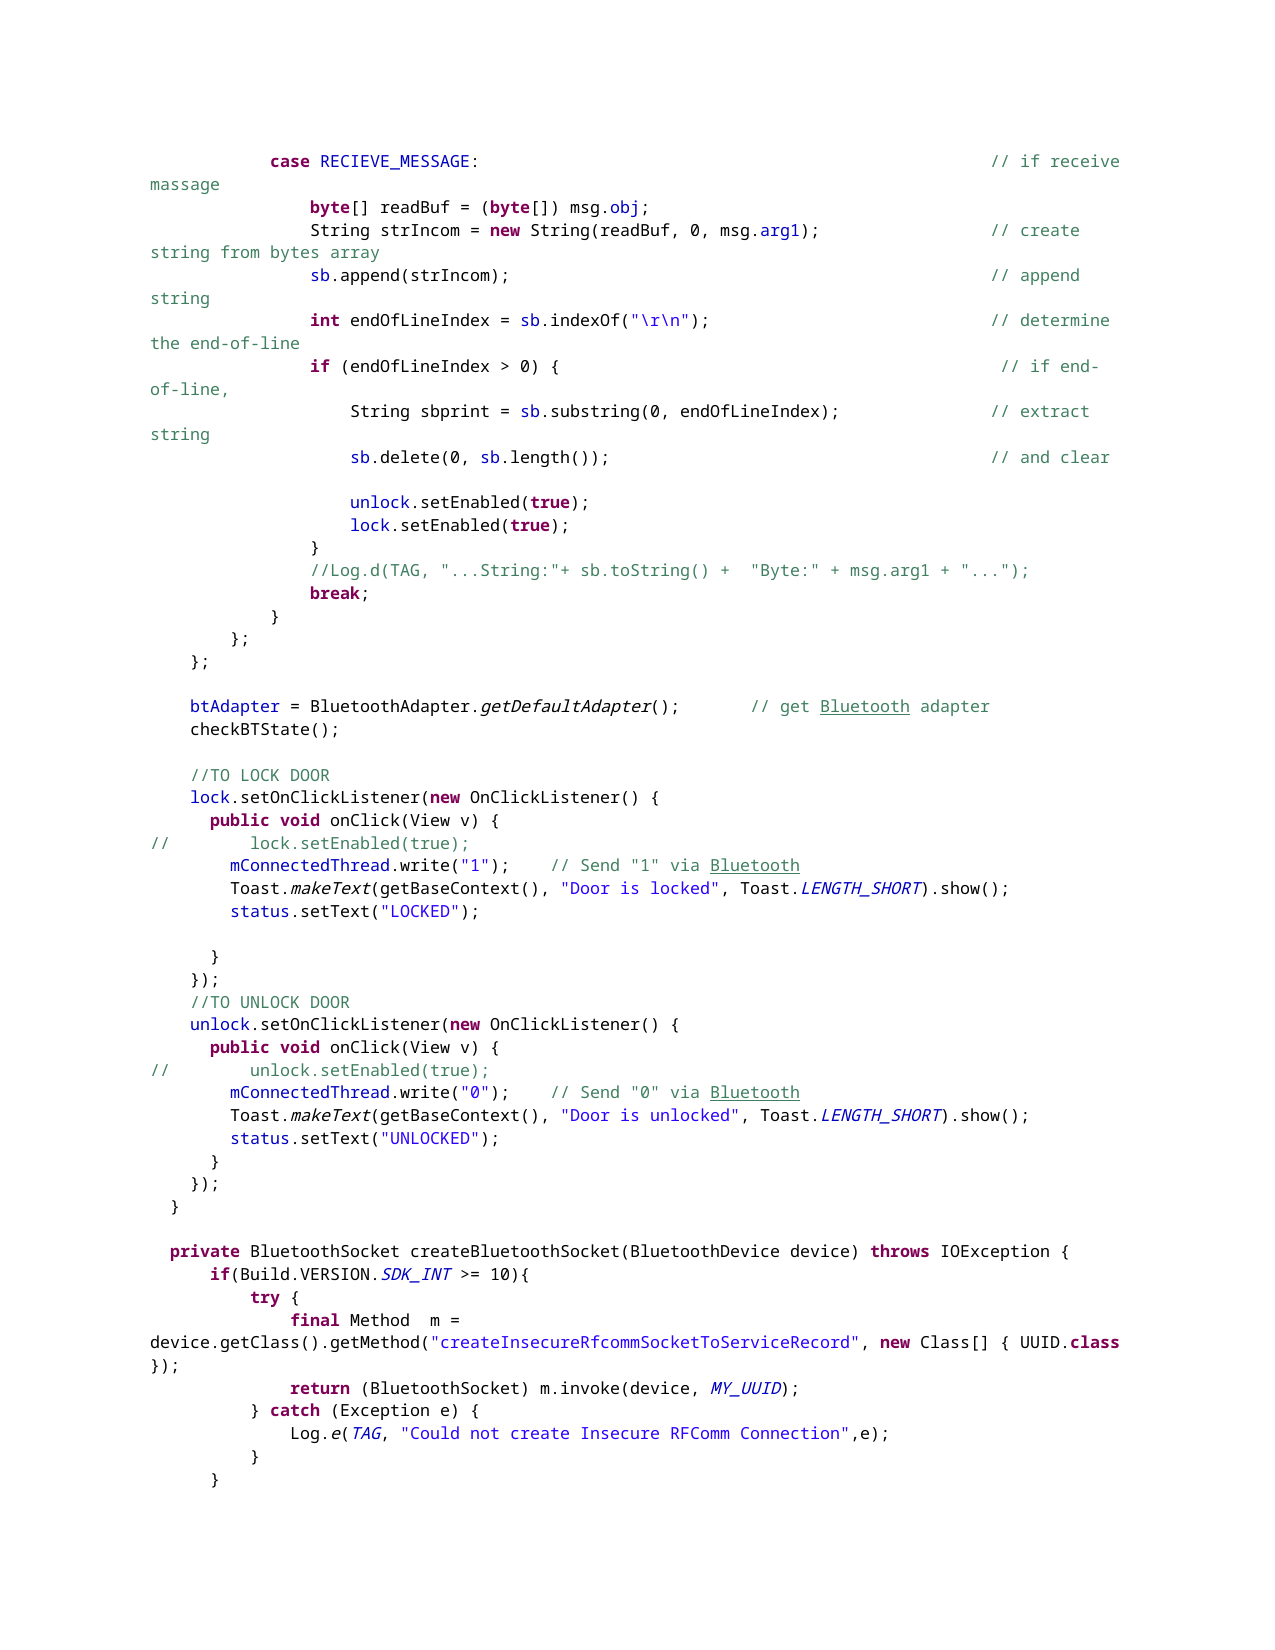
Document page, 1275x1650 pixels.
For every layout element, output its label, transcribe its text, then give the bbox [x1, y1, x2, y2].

text } catch (Exception e) { [150, 1399, 1125, 1422]
text String sbprint = sb.substring(0, endOfLineIndex); // extract string [150, 400, 1125, 445]
text public void onClick(View v) { [150, 808, 1125, 831]
text }); [150, 967, 1125, 990]
text public void onClick(View v) { [150, 1036, 1125, 1058]
text byte[] readBuf = (byte[]) msg.obj; [150, 195, 1125, 218]
text case RECIEVE_MESSAGE: // if receive massage [150, 150, 1125, 195]
text sb.delete(0, sb.length()); // and clear [150, 445, 1125, 468]
text btAdapter = BluetoothAdapter.getDefaultAdapter(); // get Bluetooth adapter [150, 695, 1125, 718]
text } [150, 604, 1125, 627]
text } [150, 945, 1125, 967]
text if(Build.VERSION.SDK_INT >= 10){ [150, 1263, 1125, 1285]
text mConnectedThread.write("1"); // Send "1" via Bluetooth [150, 854, 1125, 877]
text final Method m = device.getClass().getMethod("createInsecureRfcommSocketToServiceRecord", new Class[] { UUID.class }); [150, 1308, 1125, 1376]
text sb.append(strIncom); // append string [150, 263, 1125, 309]
text //TO LOCK DOOR [150, 763, 1125, 786]
text if (endOfLineIndex > 0) { // if end-of-line, [150, 354, 1125, 400]
text status.setText("LOCKED"); [150, 899, 1125, 922]
text //Log.d(TAG, "...String:"+ sb.toString() + "Byte:" + msg.arg1 + "..."); [150, 559, 1125, 581]
text Log.e(TAG, "Could not create Insecure RFComm Connection",e); [150, 1422, 1125, 1444]
text // lock.setEnabled(true); [150, 831, 1125, 854]
text unlock.setOnClickListener(new OnClickListener() { [150, 1013, 1125, 1036]
text }; [150, 649, 1125, 672]
text Toast.makeText(getBaseContext(), "Door is unlocked", Toast.LENGTH_SHORT).show(); [150, 1104, 1125, 1126]
text int endOfLineIndex = sb.indexOf("\r\n"); // determine the end-of-line [150, 309, 1125, 354]
text }); [150, 1172, 1125, 1194]
text String strIncom = new String(readBuf, 0, msg.arg1); // create string from bytes array [150, 218, 1125, 263]
text private BluetoothSocket createBluetoothSocket(BluetoothDevice device) throws IOException { [150, 1240, 1125, 1263]
text lock.setOnClickListener(new OnClickListener() { [150, 786, 1125, 808]
text lock.setEnabled(true); [150, 513, 1125, 536]
text mConnectedThread.write("0"); // Send "0" via Bluetooth [150, 1081, 1125, 1104]
text // unlock.setEnabled(true); [150, 1058, 1125, 1081]
text unlock.setEnabled(true); [150, 491, 1125, 513]
text } [150, 1149, 1125, 1172]
text }; [150, 627, 1125, 649]
text //TO UNLOCK DOOR [150, 990, 1125, 1013]
text } [150, 1467, 1125, 1490]
text return (BluetoothSocket) m.invoke(device, MY_UUID); [150, 1376, 1125, 1399]
text } [150, 1444, 1125, 1467]
text Toast.makeText(getBaseContext(), "Door is locked", Toast.LENGTH_SHORT).show(); [150, 877, 1125, 899]
text try { [150, 1285, 1125, 1308]
text checkBTState(); [150, 718, 1125, 740]
text status.setText("UNLOCKED"); [150, 1126, 1125, 1149]
text } [150, 1194, 1125, 1217]
text } [150, 536, 1125, 559]
text break; [150, 581, 1125, 604]
